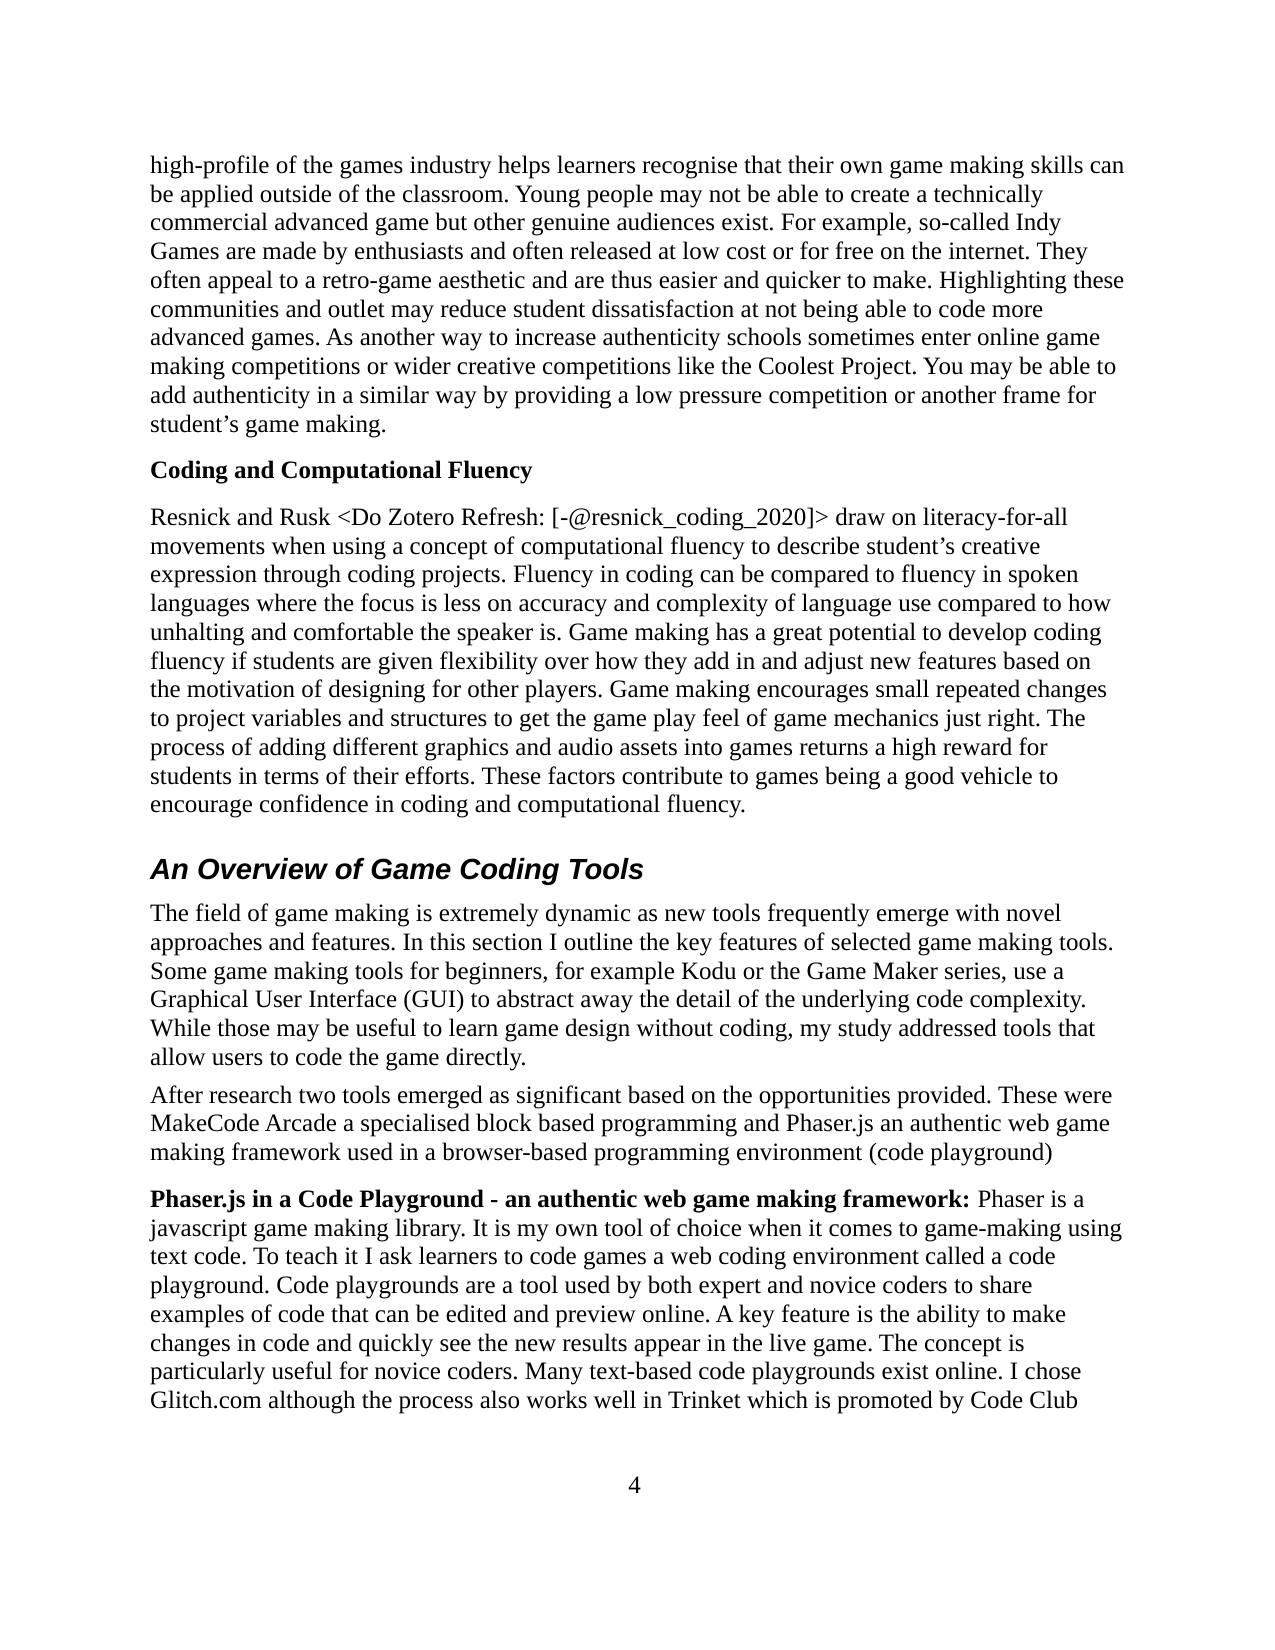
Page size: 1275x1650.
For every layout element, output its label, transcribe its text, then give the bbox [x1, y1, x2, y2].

text Resnick and Rusk <Do Zotero Refresh: [-@resnick_coding_2020]> draw on literacy-for-all movements when using a concept of computational fluency to describe student’s creative expression through coding projects. Fluency in coding can be compared to fluency in spoken languages where the focus is less on accuracy and complexity of language use compared to how unhalting and comfortable the speaker is. Game making has a great potential to develop coding fluency if students are given flexibility over how they add in and adjust new features based on the motivation of designing for other players. Game making encourages small repeated changes to project variables and structures to get the game play feel of game mechanics just right. The process of adding different graphics and audio assets into games returns a high reward for students in terms of their efforts. These factors contribute to games being a good vehicle to encourage confidence in coding and computational fluency. [150, 502, 1125, 818]
text After research two tools emerged as significant based on the opportunities provided. These were MakeCode Arcade a specialised block based programming and Phaser.js an authentic web game making framework used in a browser-based programming environment (code playground) [150, 1080, 1125, 1166]
text The field of game making is extremely dynamic as new tools frequently emerge with novel approaches and features. In this section I outline the key features of selected game making tools. Some game making tools for beginners, for example Kodu or the Game Maker series, use a Graphical User Interface (GUI) to abstract away the detail of the underlying code complexity. While those may be useful to learn game design without coding, my study addressed tools that allow users to code the game directly. [150, 898, 1125, 1071]
text Coding and Computational Fluency [150, 455, 1125, 484]
text Phaser.js in a Code Playground - an authentic web game making framework: Phaser is a javascript game making library. It is my own tool of choice when it comes to game-making using text code. To teach it I ask learners to code games a web coding environment called a code playground. Code playgrounds are a tool used by both expert and novice coders to share examples of code that can be edited and preview online. A key feature is the ability to make changes in code and quickly see the new results appear in the live game. The concept is particularly useful for novice coders. Many text-based code playgrounds exist online. I chose Glitch.com although the process also works well in Trinket which is promoted by Code Club [150, 1184, 1125, 1414]
subtitle An Overview of Game Coding Tools [150, 852, 1125, 886]
text high-profile of the games industry helps learners recognise that their own game making skills can be applied outside of the classroom. Young people may not be able to create a technically commercial advanced game but other genuine audiences exist. For example, so-called Indy Games are made by enthusiasts and often released at low cost or for free on the internet. They often appeal to a retro-game aesthetic and are thus easier and quicker to make. Highlighting these communities and outlet may reduce student dissatisfaction at not being able to code more advanced games. As another way to increase authenticity schools sometimes enter online game making competitions or wider creative competitions like the Coolest Project. You may be able to add authenticity in a similar way by providing a low pressure competition or another frame for student’s game making. [150, 150, 1125, 437]
